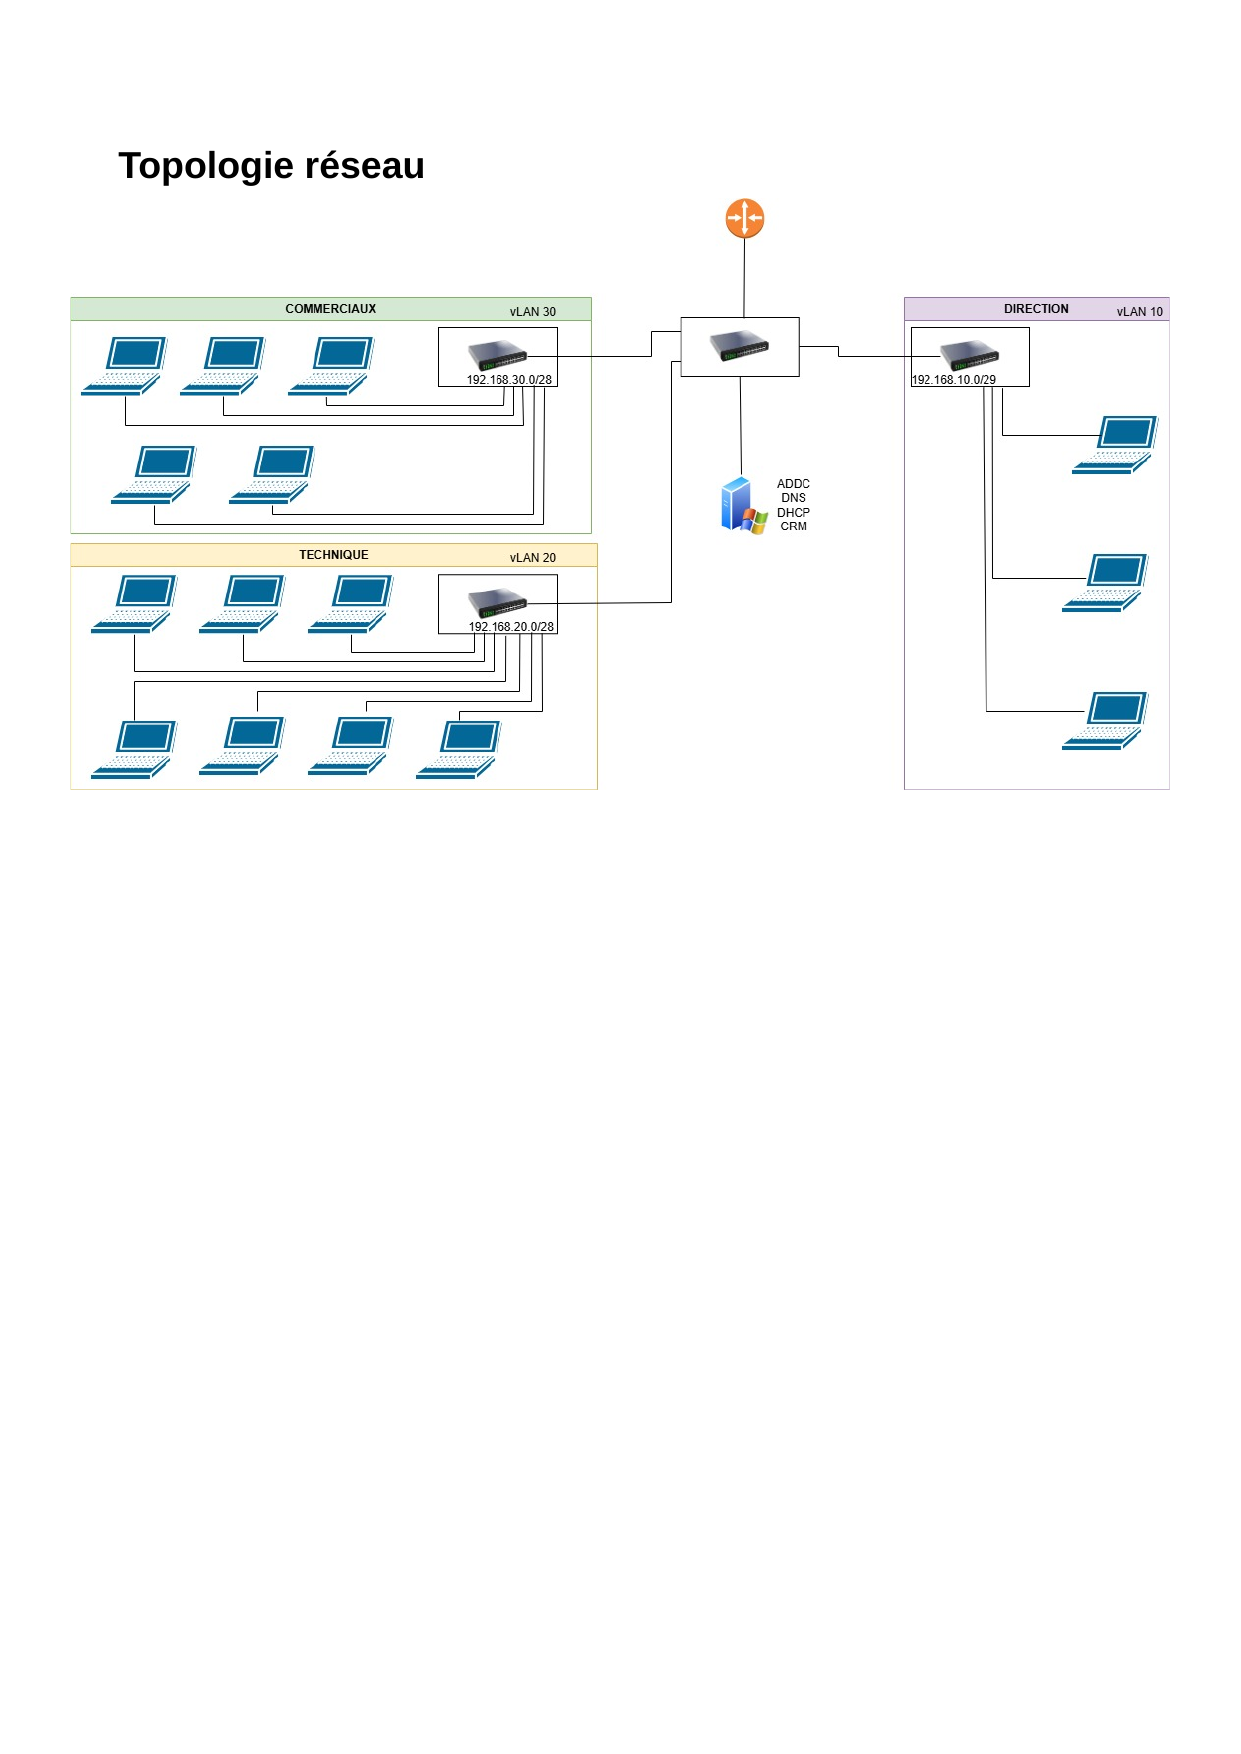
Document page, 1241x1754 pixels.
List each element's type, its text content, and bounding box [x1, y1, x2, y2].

picture [70, 198, 1170, 790]
subtitle Topologie réseau [118, 143, 1122, 186]
